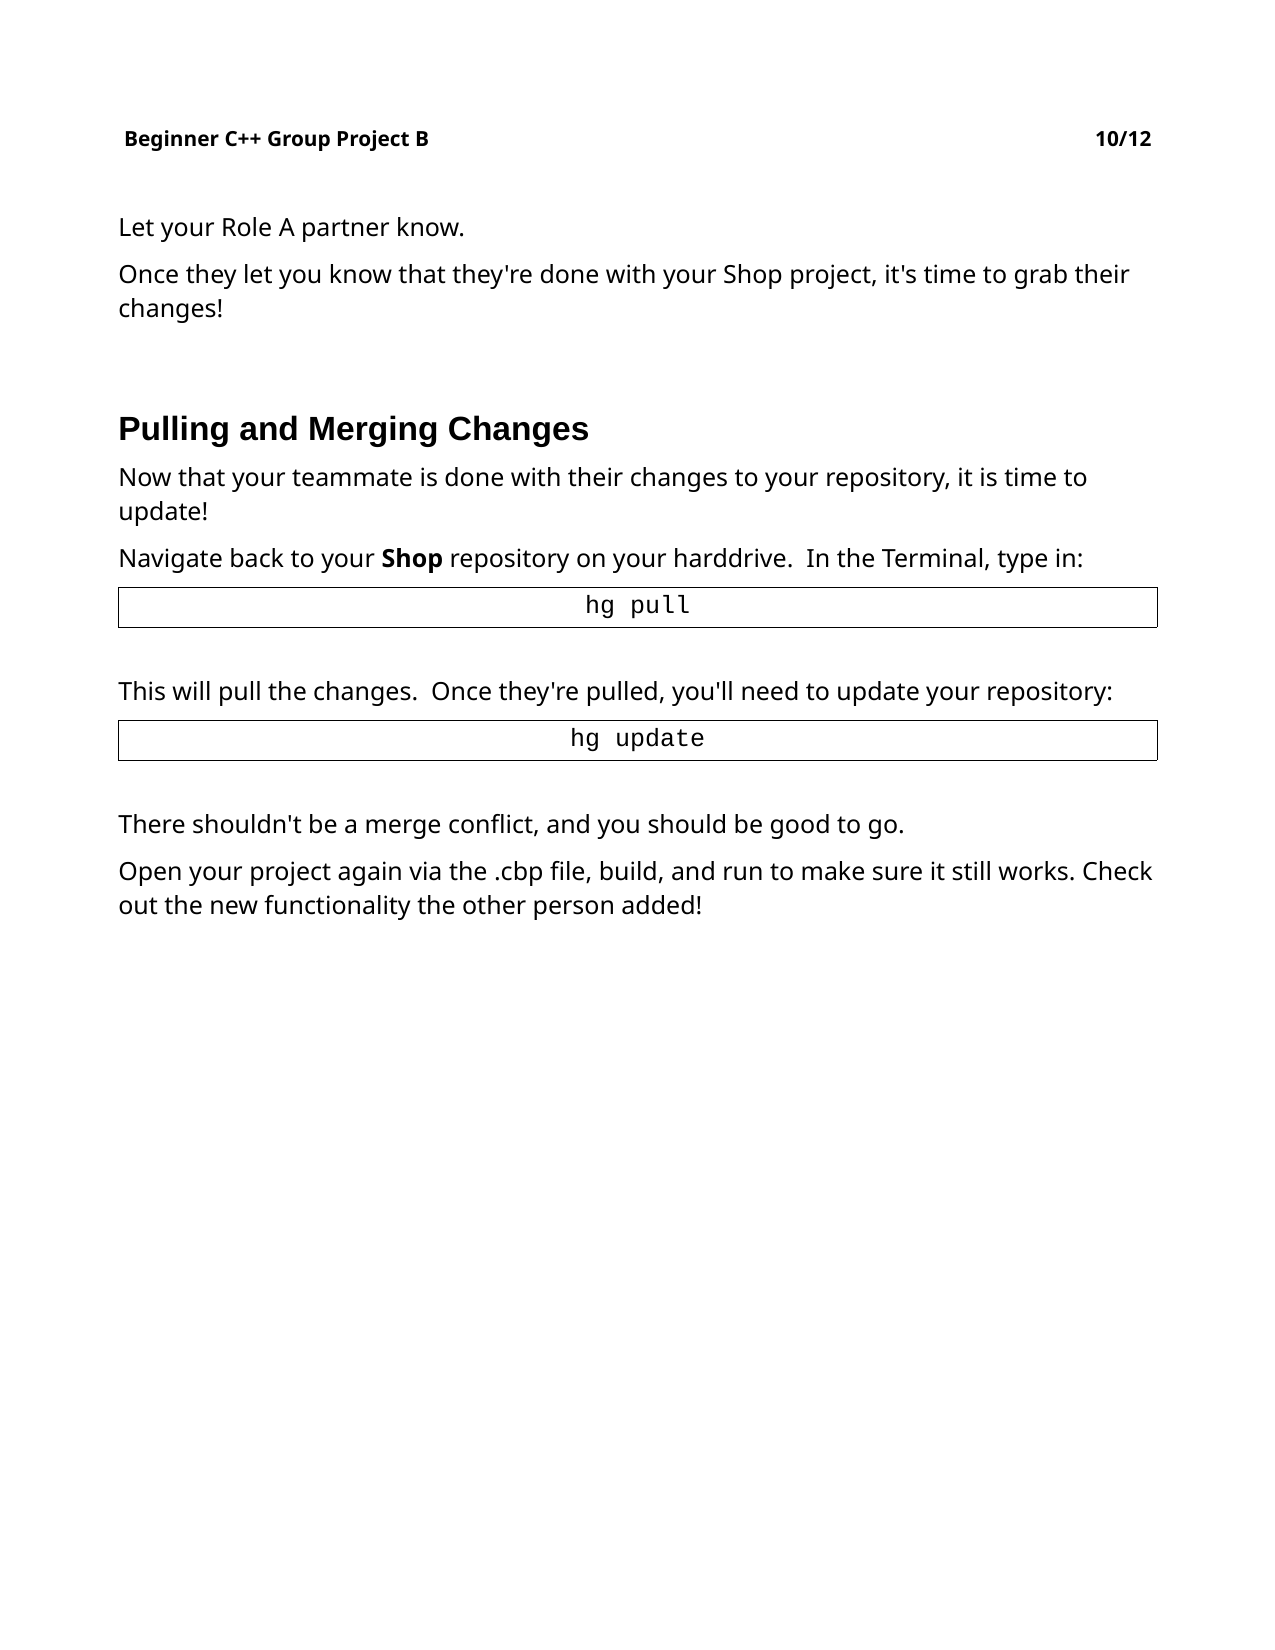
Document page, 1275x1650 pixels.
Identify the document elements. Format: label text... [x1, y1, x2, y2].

text Let your Role A partner know. [118, 210, 1157, 244]
subtitle Pulling and Merging Changes [118, 409, 1157, 447]
text Now that your teammate is done with their changes to your repository, it is time to update! [118, 460, 1157, 528]
table_header hg update [119, 721, 1157, 760]
text There shouldn't be a merge conflict, and you should be good to go. [118, 807, 1157, 841]
table_header hg pull [119, 588, 1157, 627]
text Navigate back to your Shop repository on your harddrive. In the Terminal, type in: [118, 541, 1157, 574]
text Open your project again via the .cbp file, build, and run to make sure it still works. Check out the new functionality the other person added! [118, 853, 1157, 921]
text Once they let you know that they're done with your Shop project, it's time to grab their changes! [118, 257, 1157, 325]
text This will pull the changes. Once they're pulled, you'll need to update your repository: [118, 674, 1157, 708]
